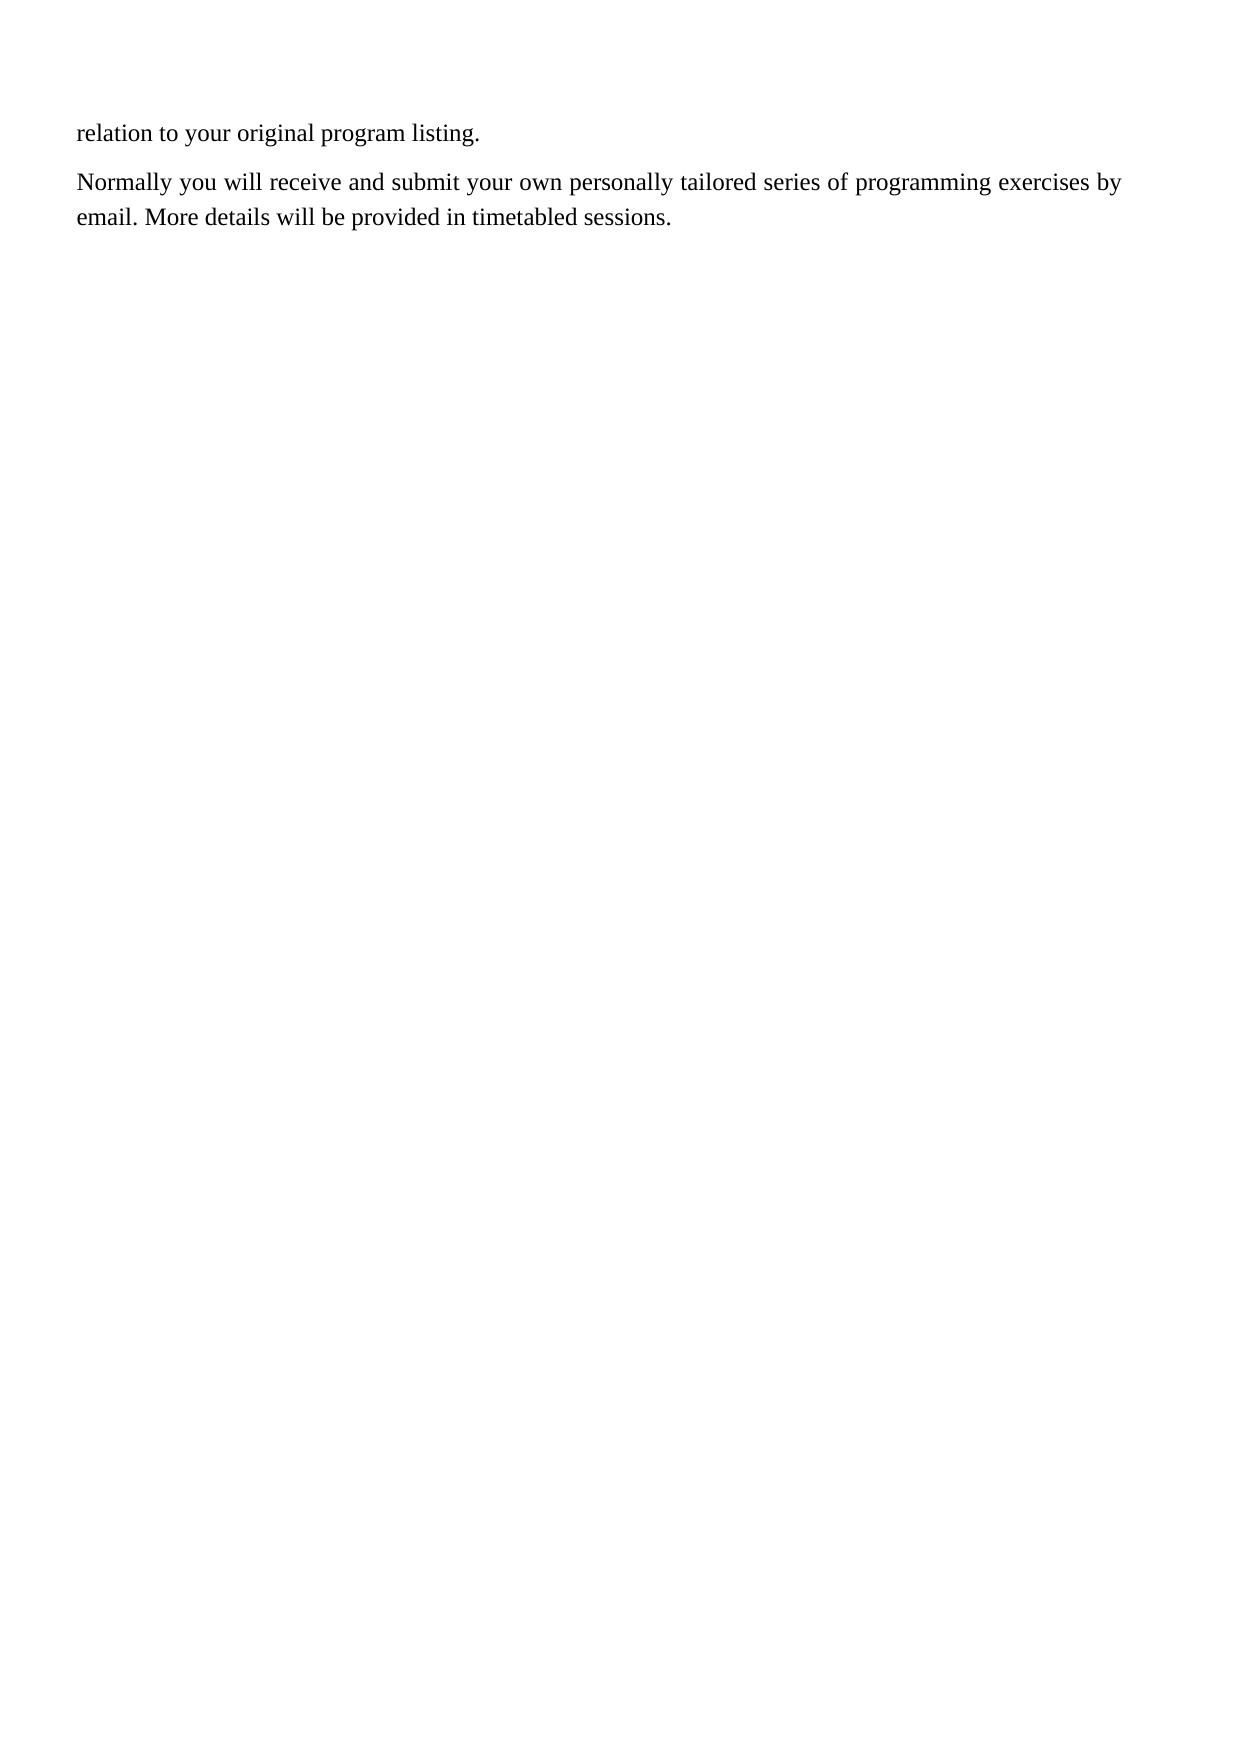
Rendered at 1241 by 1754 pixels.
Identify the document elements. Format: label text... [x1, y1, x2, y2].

text relation to your original program listing. [76, 118, 1123, 147]
text Normally you will receive and submit your own personally tailored series of programming exercises by email. More details will be provided in timetabled sessions. [76, 167, 1123, 230]
